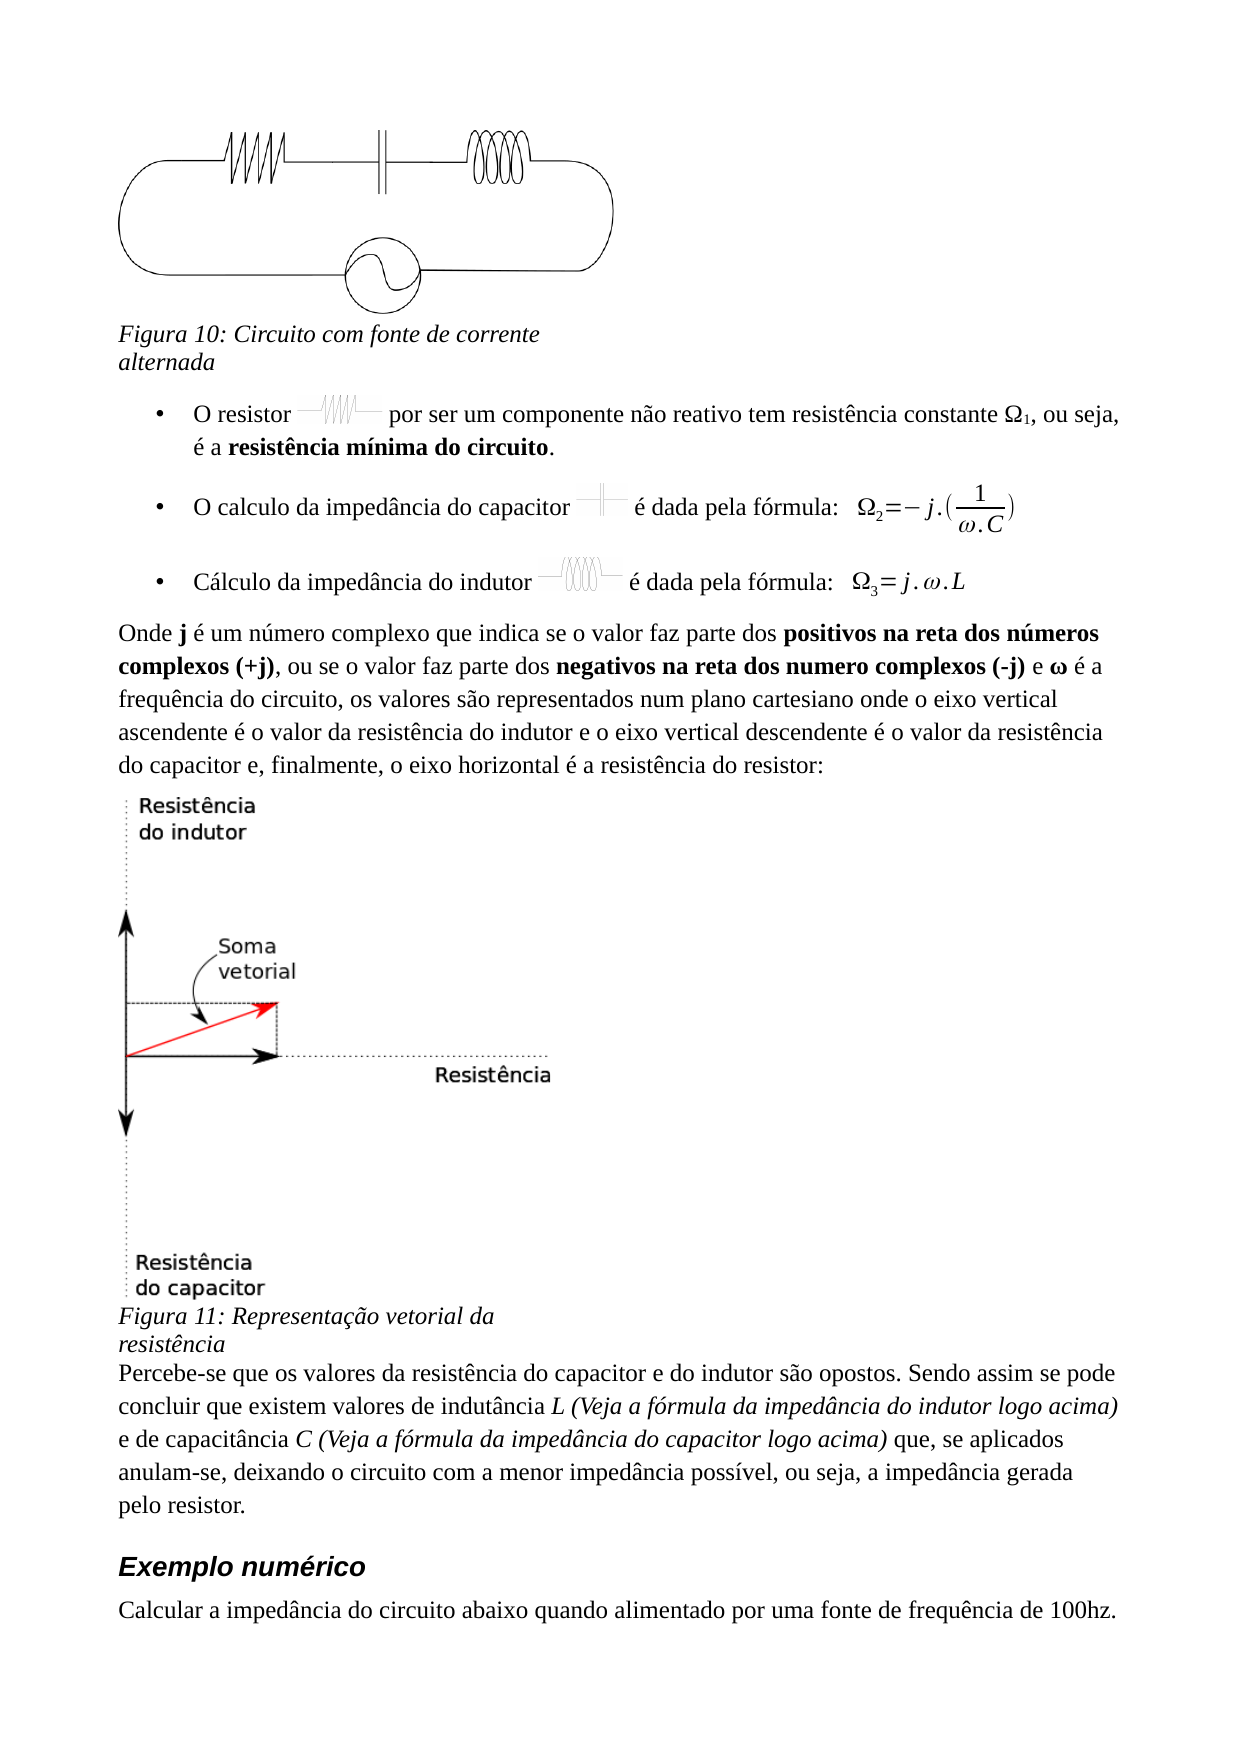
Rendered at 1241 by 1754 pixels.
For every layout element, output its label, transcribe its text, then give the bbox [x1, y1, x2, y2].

picture [118, 130, 614, 314]
picture [297, 395, 383, 424]
picture [118, 797, 550, 1301]
picture [576, 483, 628, 516]
picture [538, 557, 623, 591]
text Percebe-se que os valores da resistência do capacitor e do indutor são opostos. Sendo assim se pode concluir que existem valores de indutância L (Veja a fórmula da impedância do indutor logo acima) e de capacitância C (Veja a fórmula da impedância do capacitor logo acima) que, se aplicados anulam-se, deixando o circuito com a menor impedância possível, ou seja, a impedância gerada pelo resistor. [118, 1358, 1122, 1519]
subtitle Exemplo numérico [118, 1551, 1122, 1582]
text Calcular a impedância do circuito abaixo quando alimentado por uma fonte de frequência de 100hz. [118, 1595, 1122, 1624]
text Figura 10: Circuito com fonte de corrente alternada [118, 314, 614, 376]
list O resistor por ser um componente não reativo tem resistência constante Ω1, ou seja, é a resistência mínima do circuito. [156, 395, 1122, 460]
text Figura 11: Representação vetorial da resistência [118, 1301, 550, 1358]
list Cálculo da impedância do indutor é dada pela fórmula: [156, 557, 1122, 599]
list O calculo da impedância do capacitor é dada pela fórmula: [156, 479, 1122, 538]
text Onde j é um número complexo que indica se o valor faz parte dos positivos na reta dos números complexos (+j), ou se o valor faz parte dos negativos na reta dos numero complexos (-j) e ω é a frequência do circuito, os valores são representados num plano cartesiano onde o eixo vertical ascendente é o valor da resistência do indutor e o eixo vertical descendente é o valor da resistência do capacitor e, finalmente, o eixo horizontal é a resistência do resistor: [118, 618, 1122, 779]
